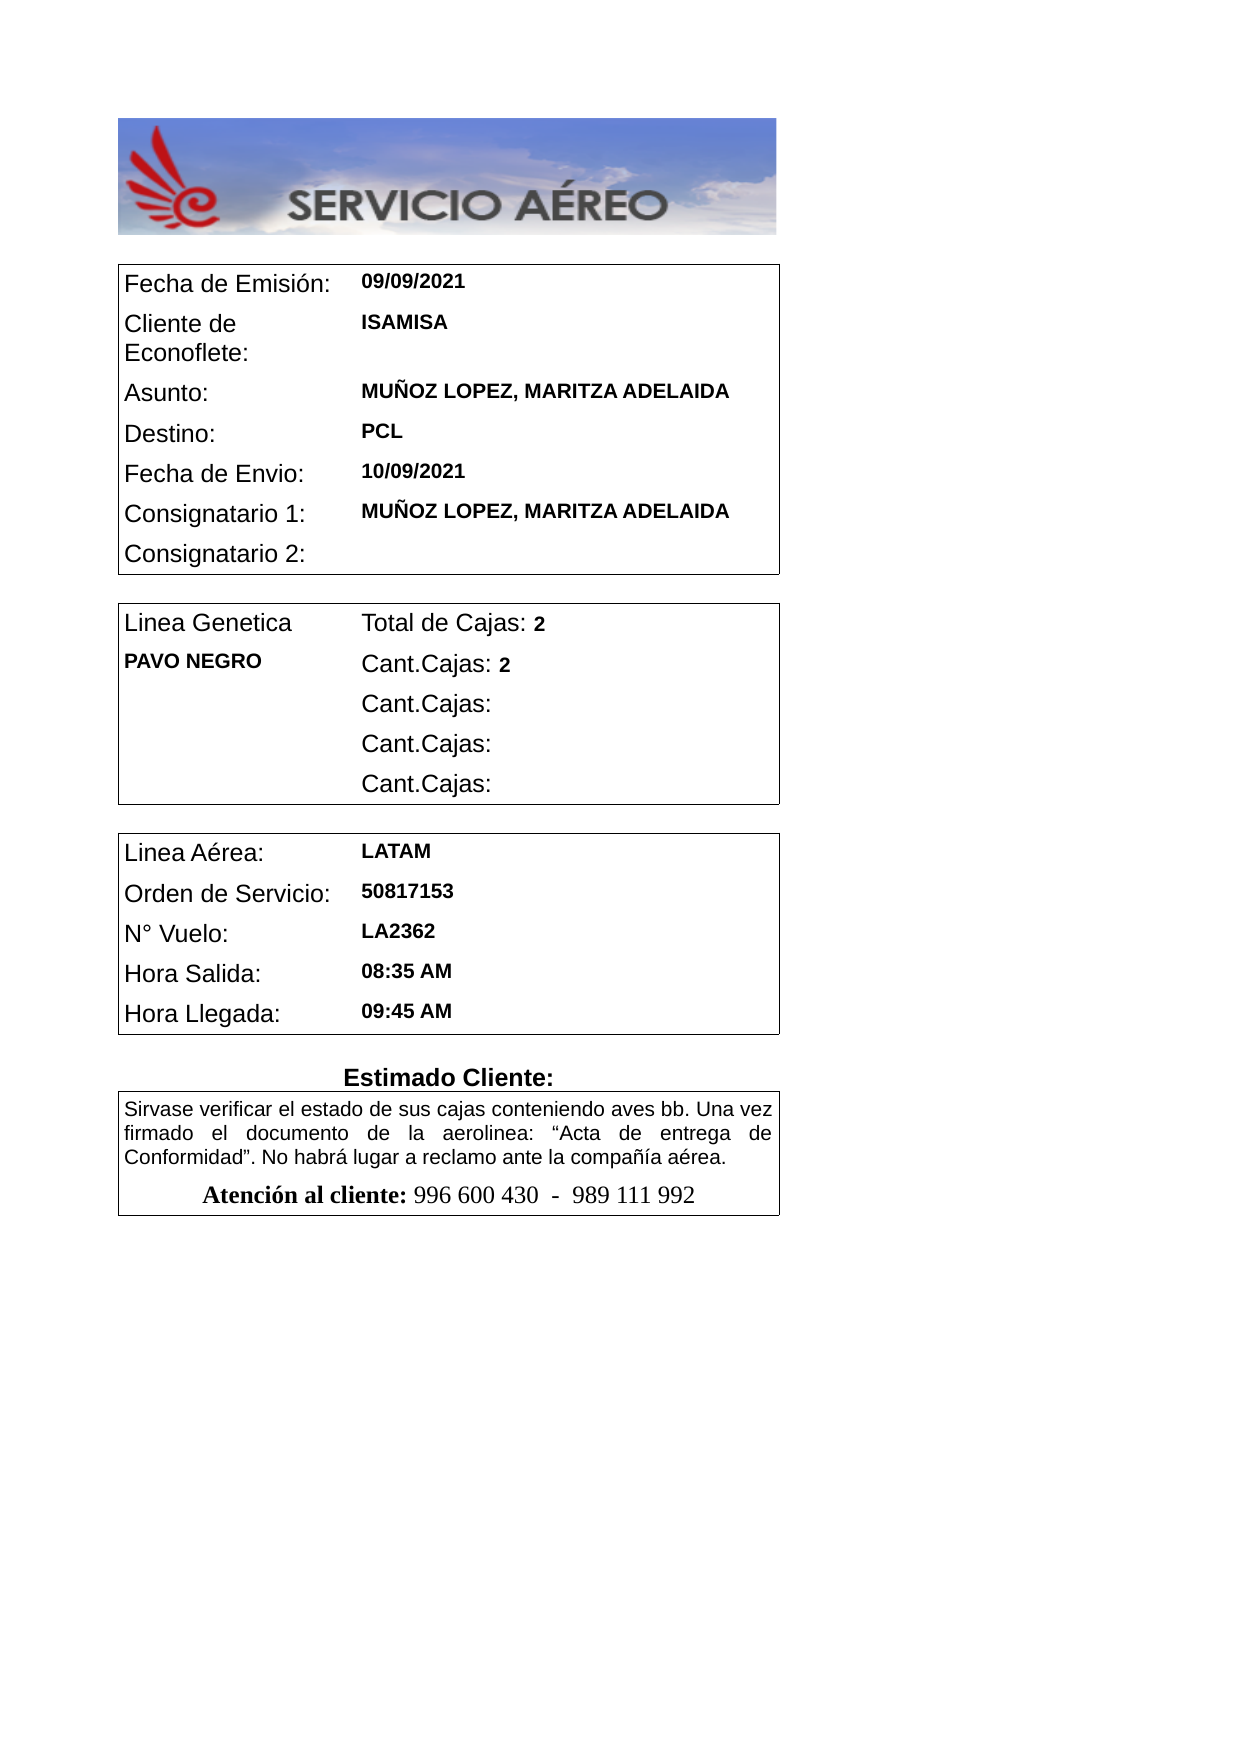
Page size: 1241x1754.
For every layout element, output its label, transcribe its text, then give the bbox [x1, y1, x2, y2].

table_cell PAVO NEGRO [119, 643, 356, 683]
table_cell Cant.Cajas: 2 [356, 643, 779, 683]
table_cell [119, 723, 356, 763]
table_cell Consignatario 1: [119, 493, 356, 533]
table_cell MUÑOZ LOPEZ, MARITZA ADELAIDA [356, 493, 779, 533]
table_cell MUÑOZ LOPEZ, MARITZA ADELAIDA [356, 373, 779, 413]
table_cell Hora Llegada: [119, 994, 356, 1034]
table_cell Asunto: [119, 373, 356, 413]
table_cell N° Vuelo: [119, 913, 356, 953]
table_cell Linea Aérea: [119, 834, 356, 873]
table_cell Sirvase verificar el estado de sus cajas conteniendo aves bb. Una vez firmado el documento de la aerolinea: “Acta de entrega de Conformidad”. No habrá lugar a reclamo ante la compañía aérea. [119, 1092, 779, 1175]
table_cell 08:35 AM [356, 953, 779, 993]
table_cell Fecha de Envio: [119, 453, 356, 493]
table_cell [119, 764, 356, 804]
table_cell [118, 575, 356, 603]
table_cell PCL [356, 413, 779, 453]
table_cell Consignatario 2: [119, 534, 356, 574]
table_cell [356, 575, 779, 603]
picture [118, 118, 777, 235]
table_cell Cant.Cajas: [356, 683, 779, 723]
table_header Fecha de Emisión: [119, 265, 356, 304]
table_cell 09:45 AM [356, 994, 779, 1034]
table_cell Estimado Cliente: [118, 1035, 779, 1091]
table_cell 50817153 [356, 873, 779, 913]
table_cell [119, 683, 356, 723]
table_cell Cant.Cajas: [356, 723, 779, 763]
table_cell Hora Salida: [119, 953, 356, 993]
table_cell Destino: [119, 413, 356, 453]
table_cell Total de Cajas: 2 [356, 604, 779, 643]
table_cell [356, 805, 779, 833]
table_cell Cliente de Econoflete: [119, 304, 356, 373]
table_header 09/09/2021 [356, 265, 779, 304]
table_cell Linea Genetica [119, 604, 356, 643]
table_cell Orden de Servicio: [119, 873, 356, 913]
table_cell LATAM [356, 834, 779, 873]
table_cell 10/09/2021 [356, 453, 779, 493]
table_cell Atención al cliente: 996 600 430 - 989 111 992 [119, 1175, 779, 1215]
table_cell Cant.Cajas: [356, 764, 779, 804]
table_cell [356, 534, 779, 574]
table_cell [118, 805, 356, 833]
table_cell LA2362 [356, 913, 779, 953]
table_cell ISAMISA [356, 304, 779, 373]
